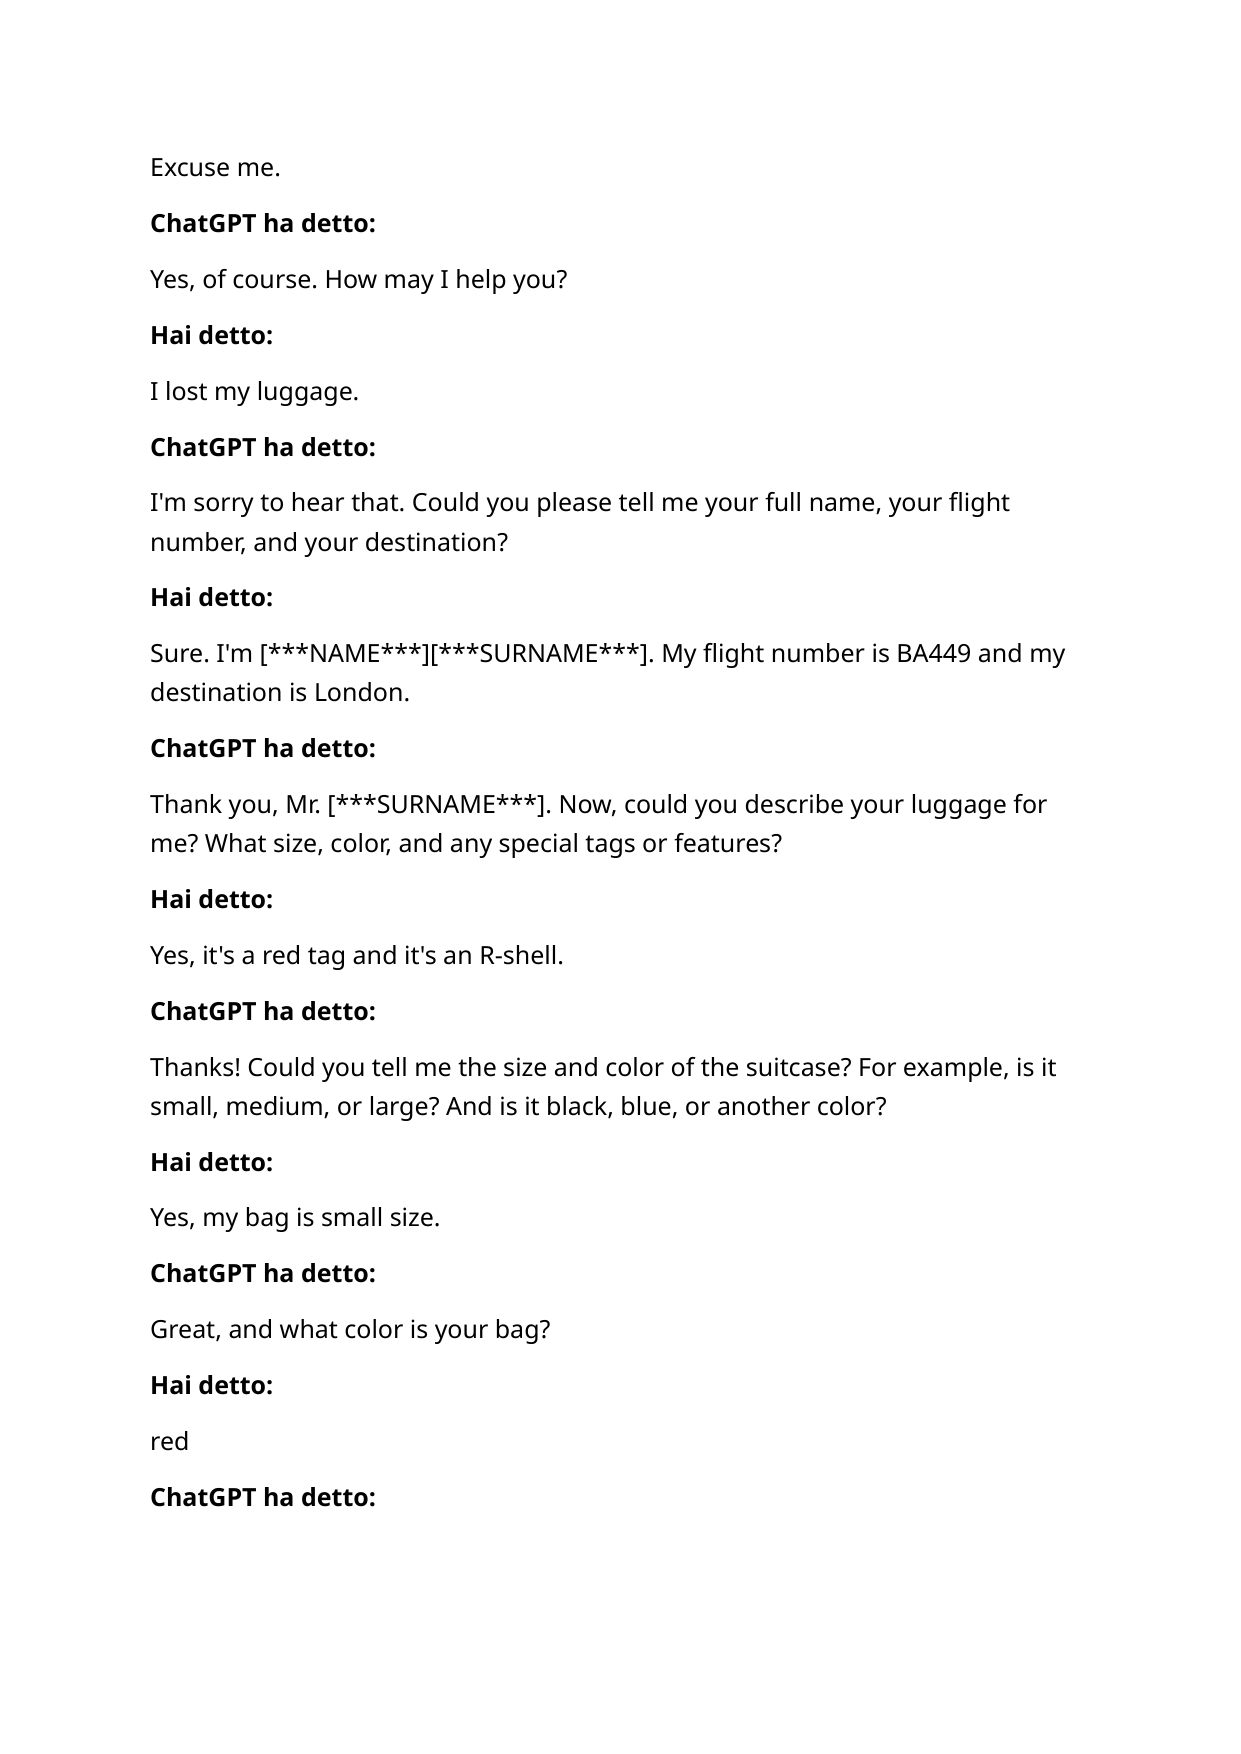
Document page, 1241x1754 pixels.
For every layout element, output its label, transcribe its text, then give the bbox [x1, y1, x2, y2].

text Thank you, Mr. [***SURNAME***]. Now, could you describe your luggage for me? What size, color, and any special tags or features? [150, 787, 1090, 860]
text Excuse me. [150, 150, 1090, 184]
text Sure. I'm [***NAME***][***SURNAME***]. My flight number is BA449 and my destination is London. [150, 636, 1090, 709]
text Thanks! Could you tell me the size and color of the suitcase? For example, is it small, medium, or large? And is it black, blue, or another color? [150, 1049, 1090, 1122]
text Great, and what color is your bag? [150, 1312, 1090, 1346]
text ChatGPT ha detto: [150, 429, 1090, 463]
text Yes, of course. How may I help you? [150, 262, 1090, 296]
text ChatGPT ha detto: [150, 1479, 1090, 1513]
text ChatGPT ha detto: [150, 993, 1090, 1027]
text ChatGPT ha detto: [150, 1256, 1090, 1290]
text Hai detto: [150, 317, 1090, 352]
text Yes, my bag is small size. [150, 1200, 1090, 1234]
text I lost my luggage. [150, 373, 1090, 407]
text Hai detto: [150, 882, 1090, 916]
text Yes, it's a red tag and it's an R-shell. [150, 937, 1090, 972]
text I'm sorry to hear that. Could you please tell me your full name, your flight number, and your destination? [150, 485, 1090, 558]
text Hai detto: [150, 1144, 1090, 1178]
text ChatGPT ha detto: [150, 731, 1090, 765]
text ChatGPT ha detto: [150, 206, 1090, 240]
text Hai detto: [150, 1367, 1090, 1402]
text red [150, 1423, 1090, 1457]
text Hai detto: [150, 580, 1090, 614]
